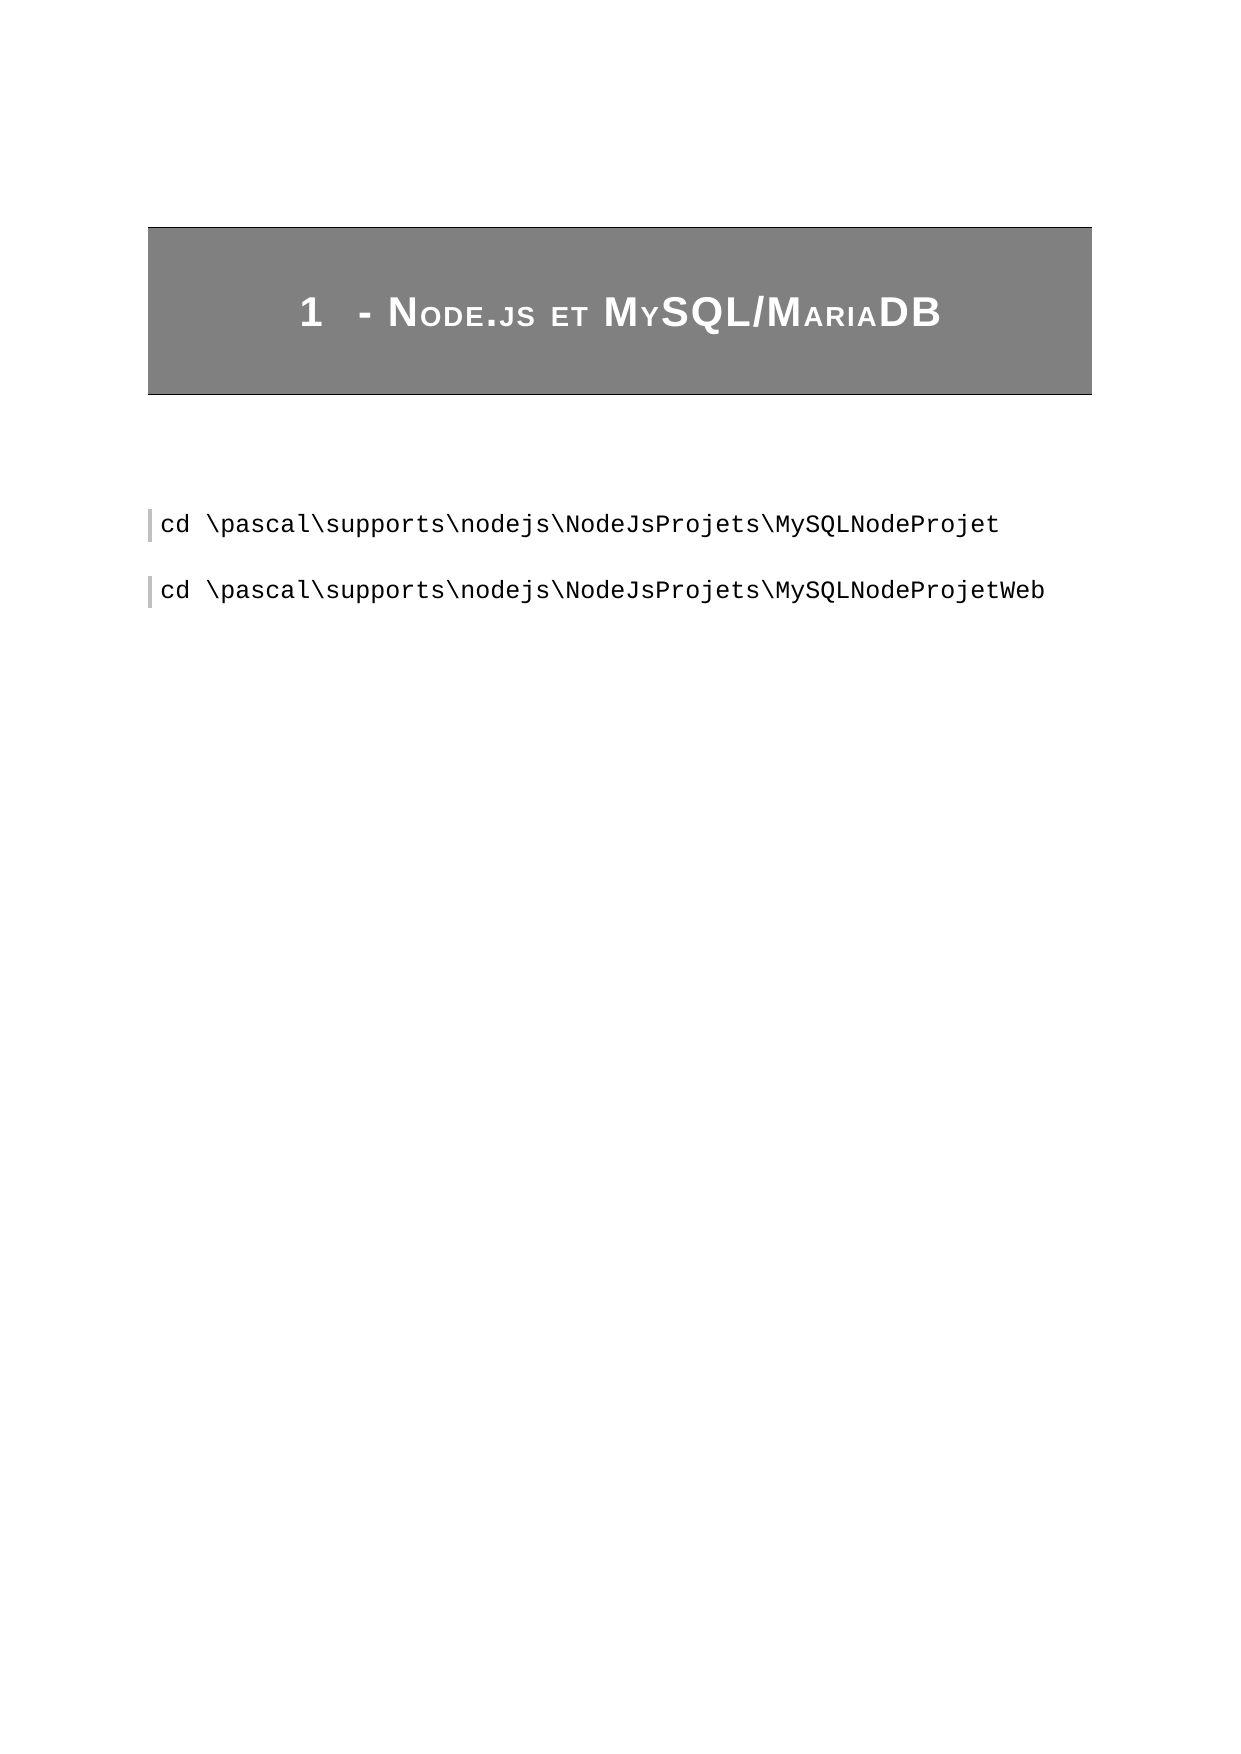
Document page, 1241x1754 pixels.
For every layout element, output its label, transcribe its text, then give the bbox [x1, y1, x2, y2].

subtitle - Node.js et MySQL/MariaDB [148, 228, 1092, 394]
text cd \pascal\supports\nodejs\NodeJsProjets\MySQLNodeProjet [152, 509, 1092, 542]
text cd \pascal\supports\nodejs\NodeJsProjets\MySQLNodeProjetWeb [152, 576, 1092, 608]
